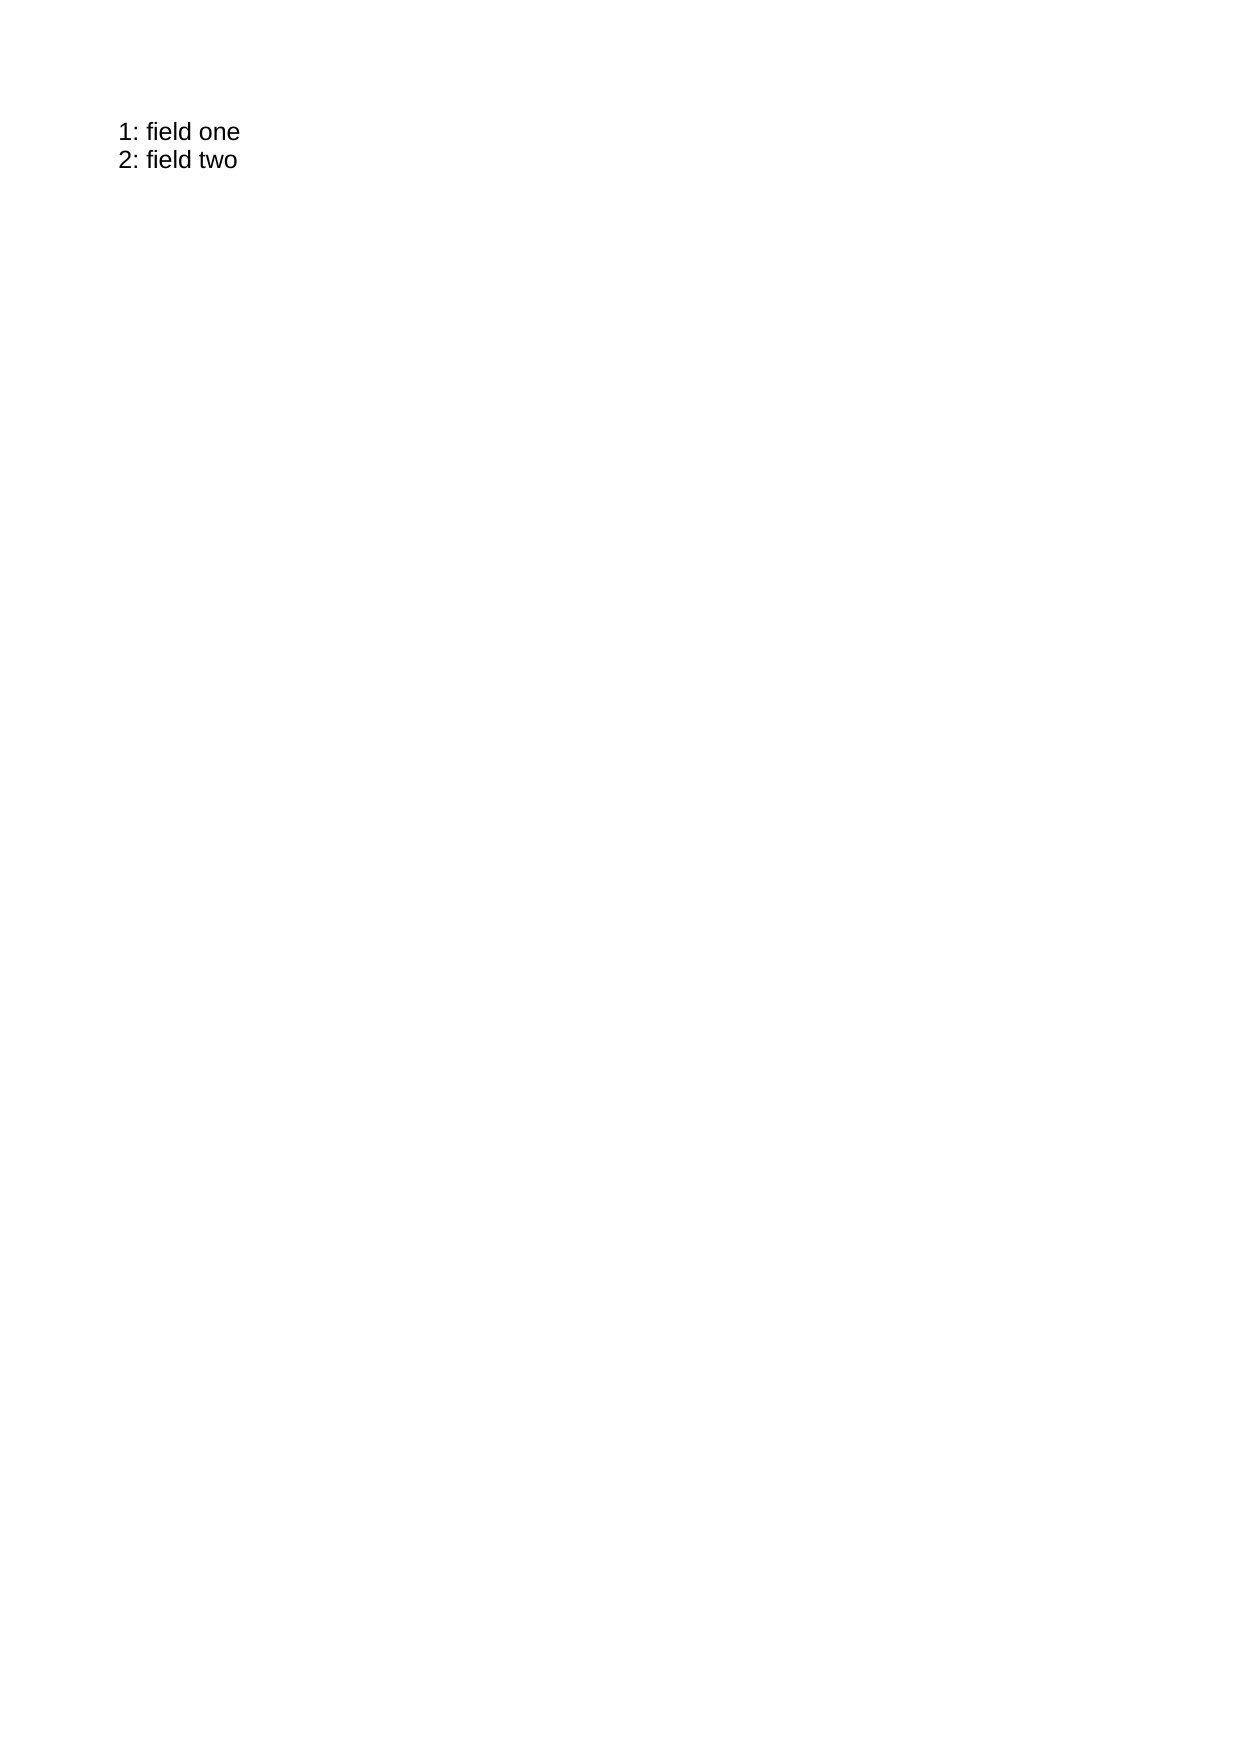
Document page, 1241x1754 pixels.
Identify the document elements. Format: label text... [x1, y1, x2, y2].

text 2: field two [118, 146, 1122, 174]
text 1: field one [118, 118, 1122, 146]
